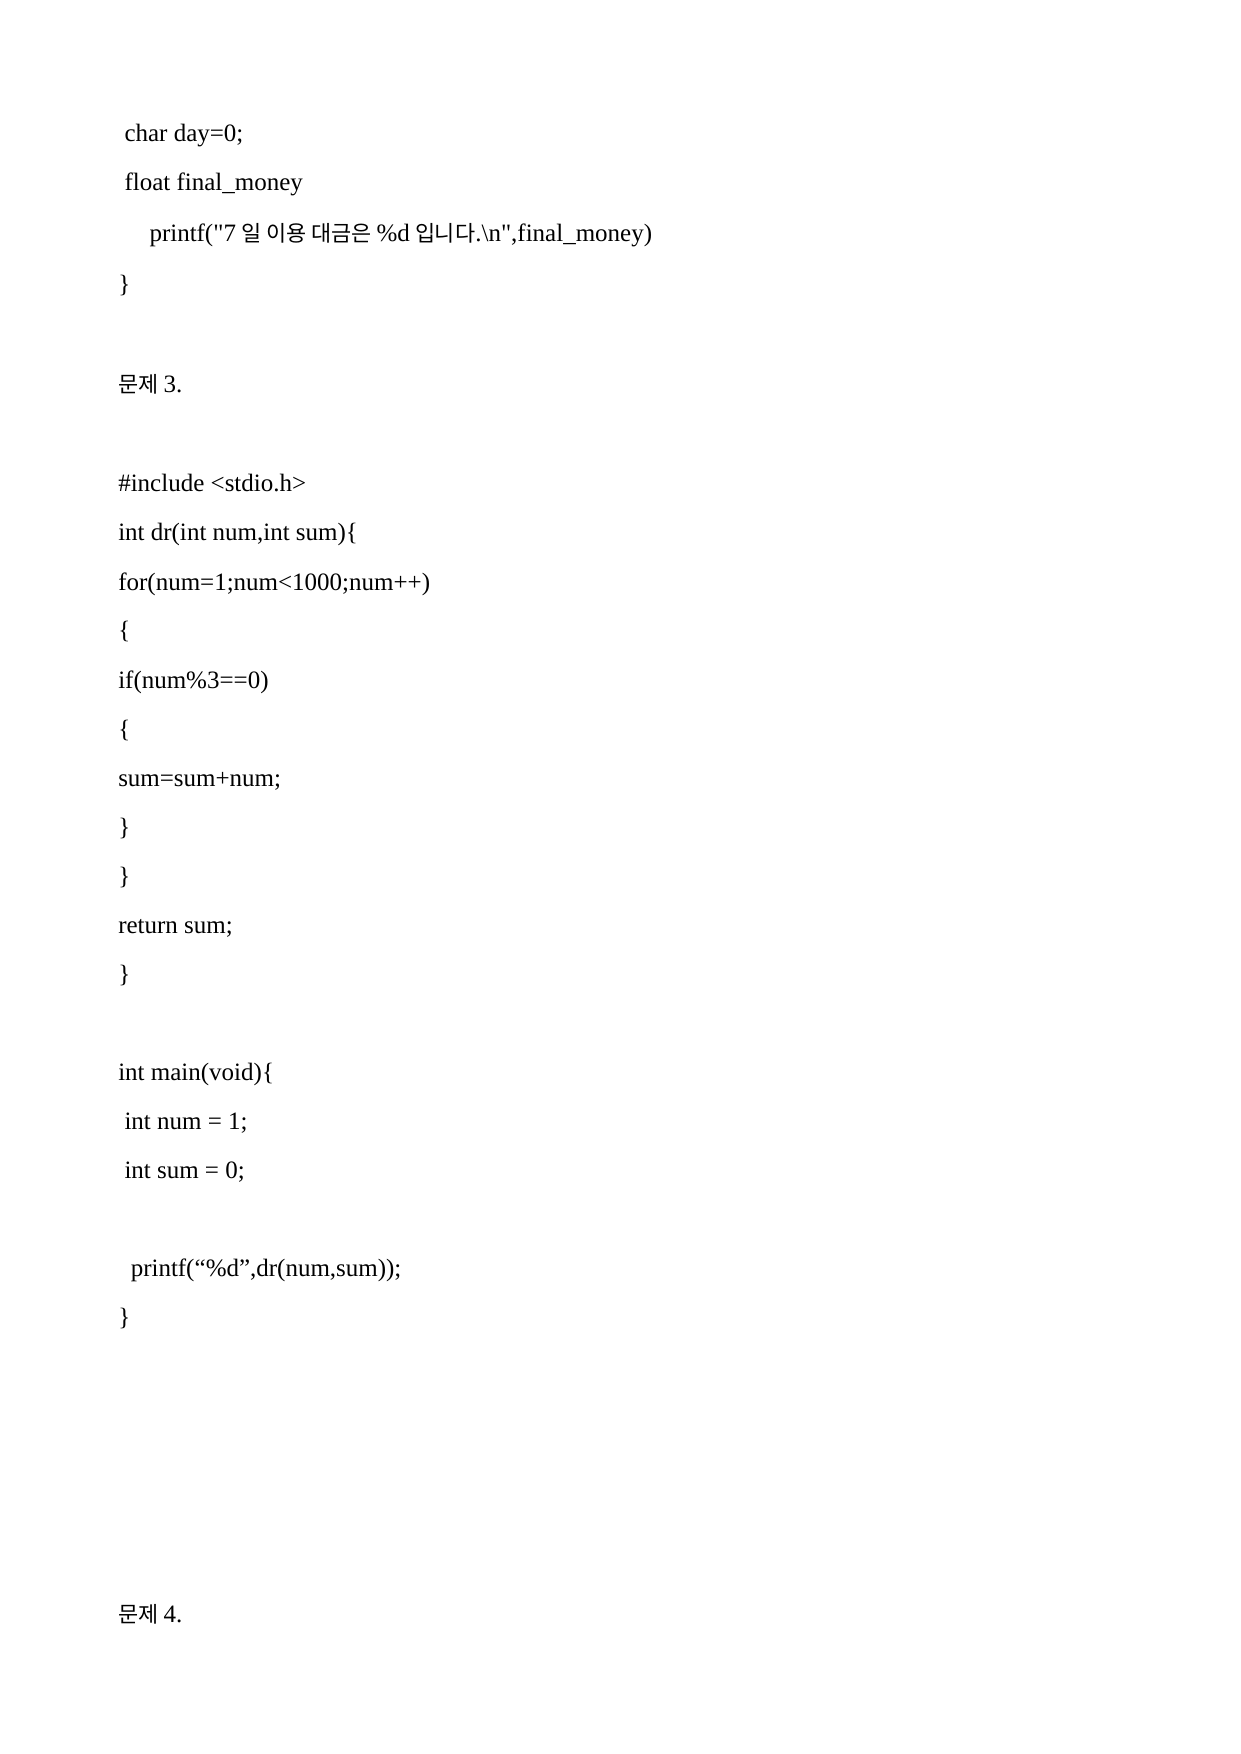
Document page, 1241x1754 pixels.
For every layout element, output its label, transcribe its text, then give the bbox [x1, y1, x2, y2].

text int num = 1; [118, 1106, 1122, 1135]
text } [118, 1302, 1122, 1331]
text } [118, 861, 1122, 890]
text printf("7일 이용 대금은 %d입니다.\n",final_money) [118, 216, 1122, 248]
text } [118, 269, 1122, 297]
text 문제 4. [118, 1597, 1122, 1628]
text { [118, 616, 1122, 644]
text int main(void){ [118, 1057, 1122, 1086]
text int sum = 0; [118, 1155, 1122, 1184]
text printf(“%d”,dr(num,sum)); [118, 1253, 1122, 1282]
text sum=sum+num; [118, 763, 1122, 792]
text 문제 3. [118, 367, 1122, 398]
text } [118, 959, 1122, 988]
text float final_money [118, 167, 1122, 196]
text { [118, 714, 1122, 742]
text char day=0; [118, 118, 1122, 147]
text } [118, 812, 1122, 841]
text return sum; [118, 910, 1122, 939]
text for(num=1;num<1000;num++) [118, 567, 1122, 595]
text #include <stdio.h> [118, 468, 1122, 497]
text int dr(int num,int sum){ [118, 517, 1122, 546]
text if(num%3==0) [118, 665, 1122, 693]
